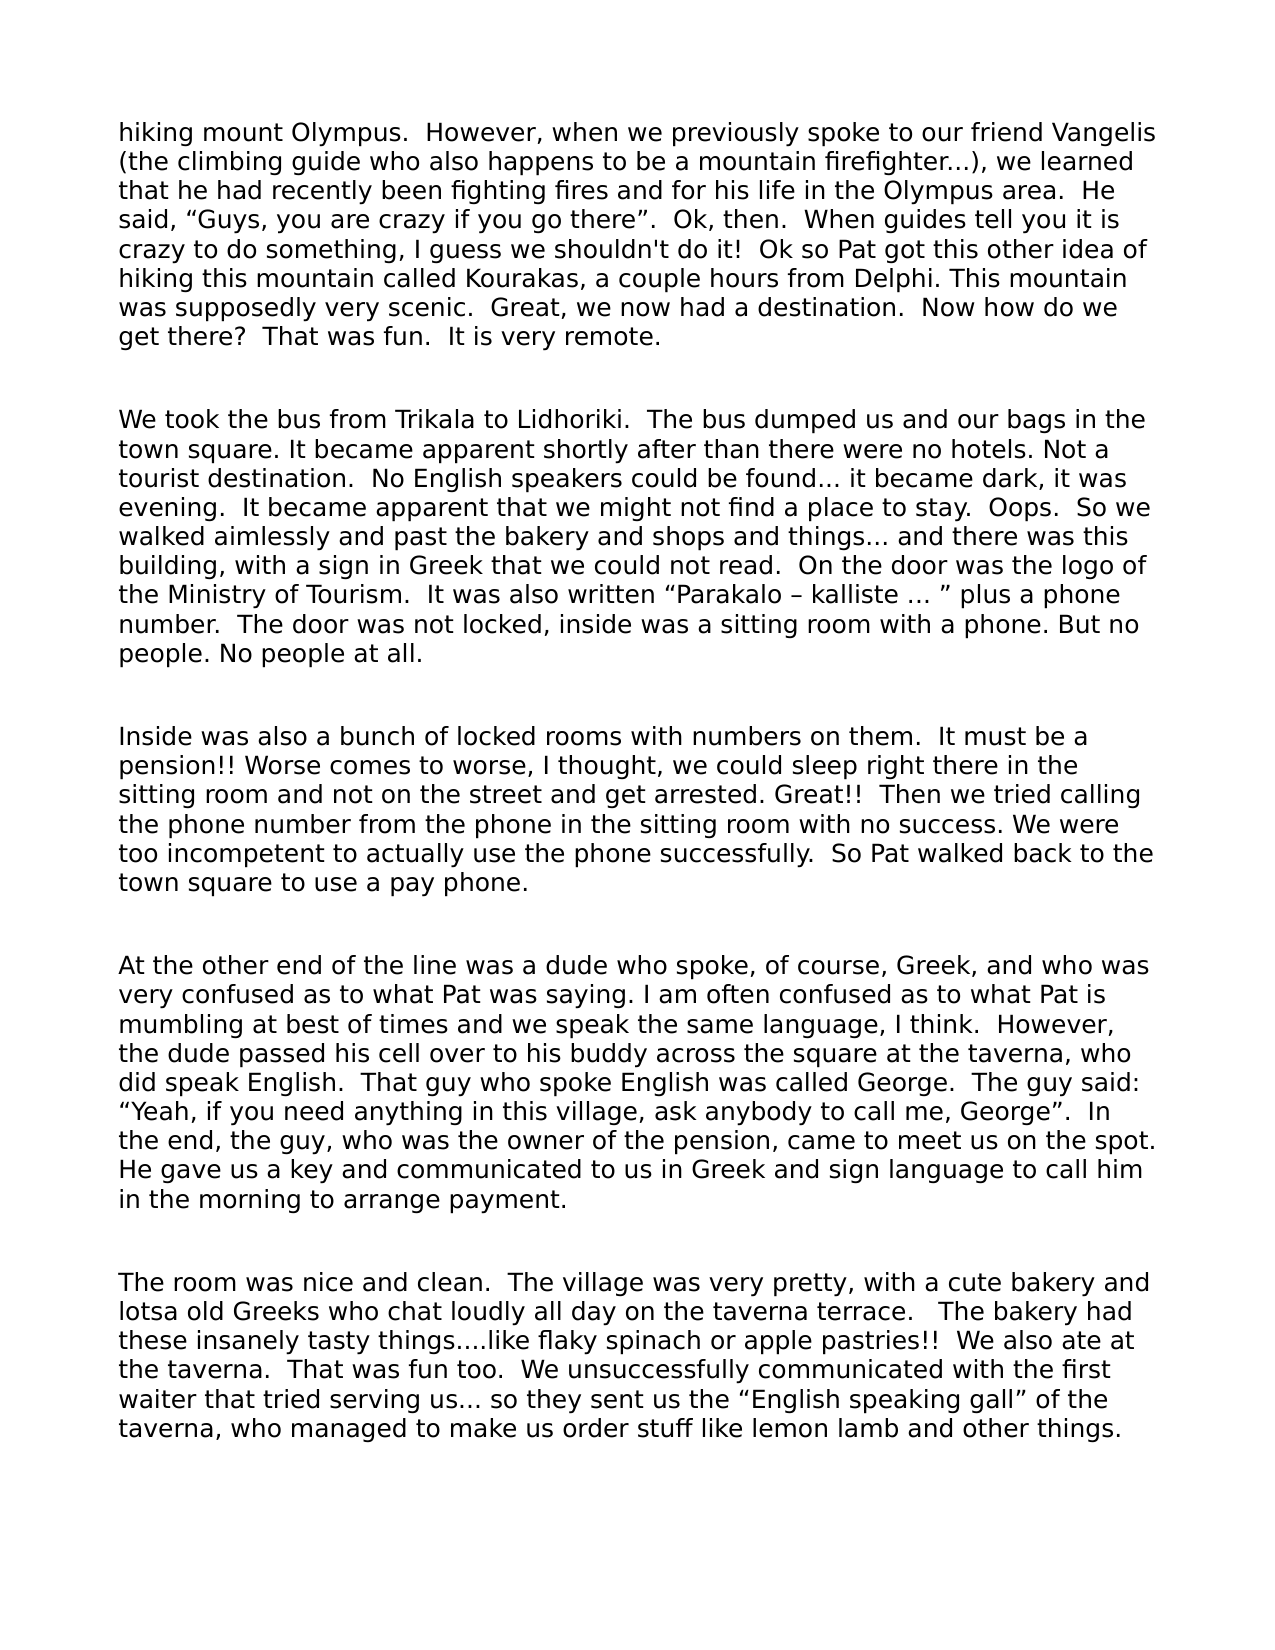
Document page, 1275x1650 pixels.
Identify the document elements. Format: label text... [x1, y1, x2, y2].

text Inside was also a bunch of locked rooms with numbers on them. It must be a pension!! Worse comes to worse, I thought, we could sleep right there in the sitting room and not on the street and get arrested. Great!! Then we tried calling the phone number from the phone in the sitting room with no success. We were too incompetent to actually use the phone successfully. So Pat walked back to the town square to use a pay phone. [118, 722, 1157, 897]
text We took the bus from Trikala to Lidhoriki. The bus dumped us and our bags in the town square. It became apparent shortly after than there were no hotels. Not a tourist destination. No English speakers could be found... it became dark, it was evening. It became apparent that we might not find a place to stay. Oops. So we walked aimlessly and past the bakery and shops and things... and there was this building, with a sign in Greek that we could not read. On the door was the logo of the Ministry of Tourism. It was also written “Parakalo – kalliste ... ” plus a phone number. The door was not locked, inside was a sitting room with a phone. But no people. No people at all. [118, 406, 1157, 668]
text At the other end of the line was a dude who spoke, of course, Greek, and who was very confused as to what Pat was saying. I am often confused as to what Pat is mumbling at best of times and we speak the same language, I think. However, the dude passed his cell over to his buddy across the square at the taverna, who did speak English. That guy who spoke English was called George. The guy said: “Yeah, if you need anything in this village, ask anybody to call me, George”. In the end, the guy, who was the owner of the pension, came to meet us on the spot. He gave us a key and communicated to us in Greek and sign language to call him in the morning to arrange payment. [118, 951, 1157, 1214]
text The room was nice and clean. The village was very pretty, with a cute bakery and lotsa old Greeks who chat loudly all day on the taverna terrace. The bakery had these insanely tasty things....like flaky spinach or apple pastries!! We also ate at the taverna. That was fun too. We unsuccessfully communicated with the first waiter that tried serving us... so they sent us the “English speaking gall” of the taverna, who managed to make us order stuff like lemon lamb and other things. [118, 1268, 1157, 1443]
text hiking mount Olympus. However, when we previously spoke to our friend Vangelis (the climbing guide who also happens to be a mountain firefighter...), we learned that he had recently been fighting fires and for his life in the Olympus area. He said, “Guys, you are crazy if you go there”. Ok, then. When guides tell you it is crazy to do something, I guess we shouldn't do it! Ok so Pat got this other idea of hiking this mountain called Kourakas, a couple hours from Delphi. This mountain was supposedly very scenic. Great, we now had a destination. Now how do we get there? That was fun. It is very remote. [118, 118, 1157, 351]
